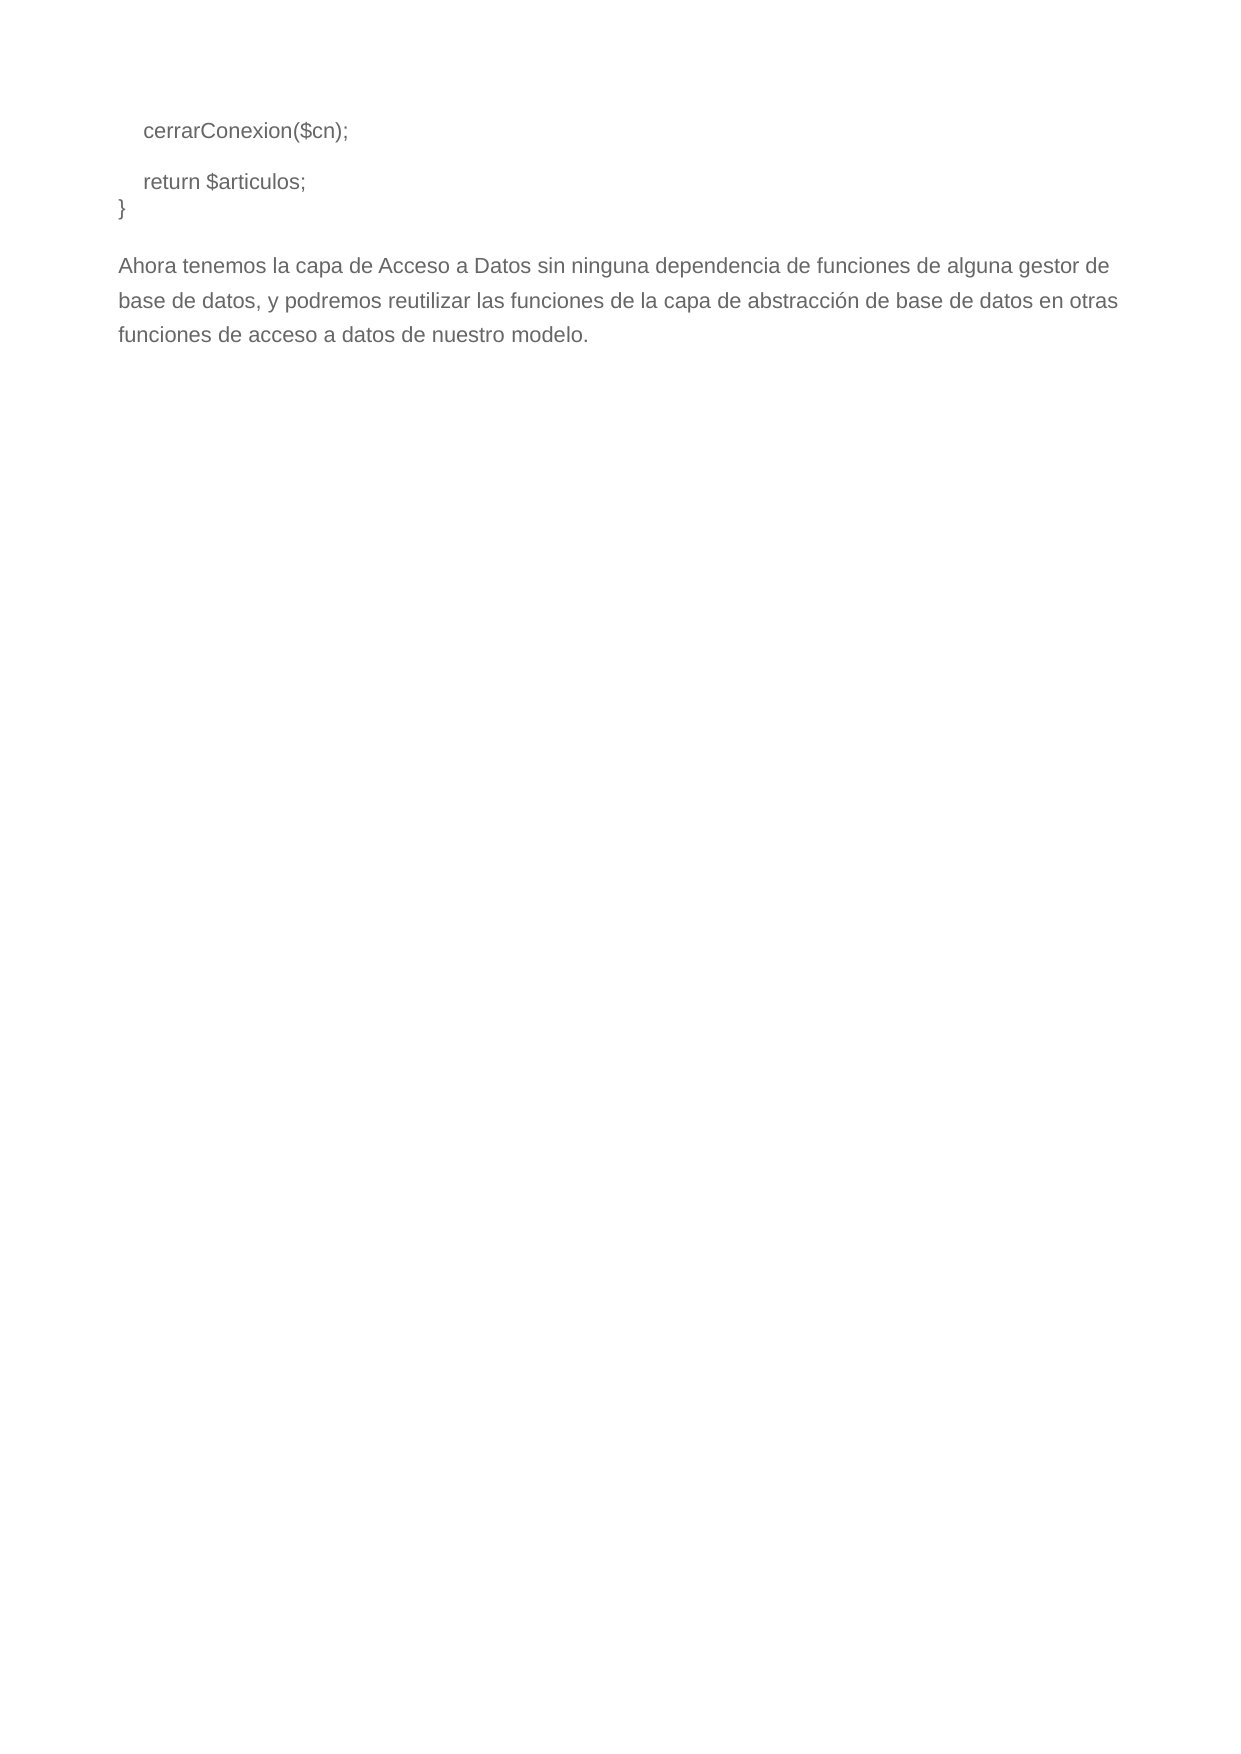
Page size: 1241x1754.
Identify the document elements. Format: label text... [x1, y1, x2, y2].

text } [118, 195, 1122, 221]
text cerrarConexion($cn); [118, 118, 1122, 145]
text return $articulos; [118, 168, 1122, 195]
text Ahora tenemos la capa de Acceso a Datos sin ninguna dependencia de funciones de alguna gestor de base de datos, y podremos reutilizar las funciones de la capa de abstracción de base de datos en otras funciones de acceso a datos de nuestro modelo. [118, 244, 1122, 347]
